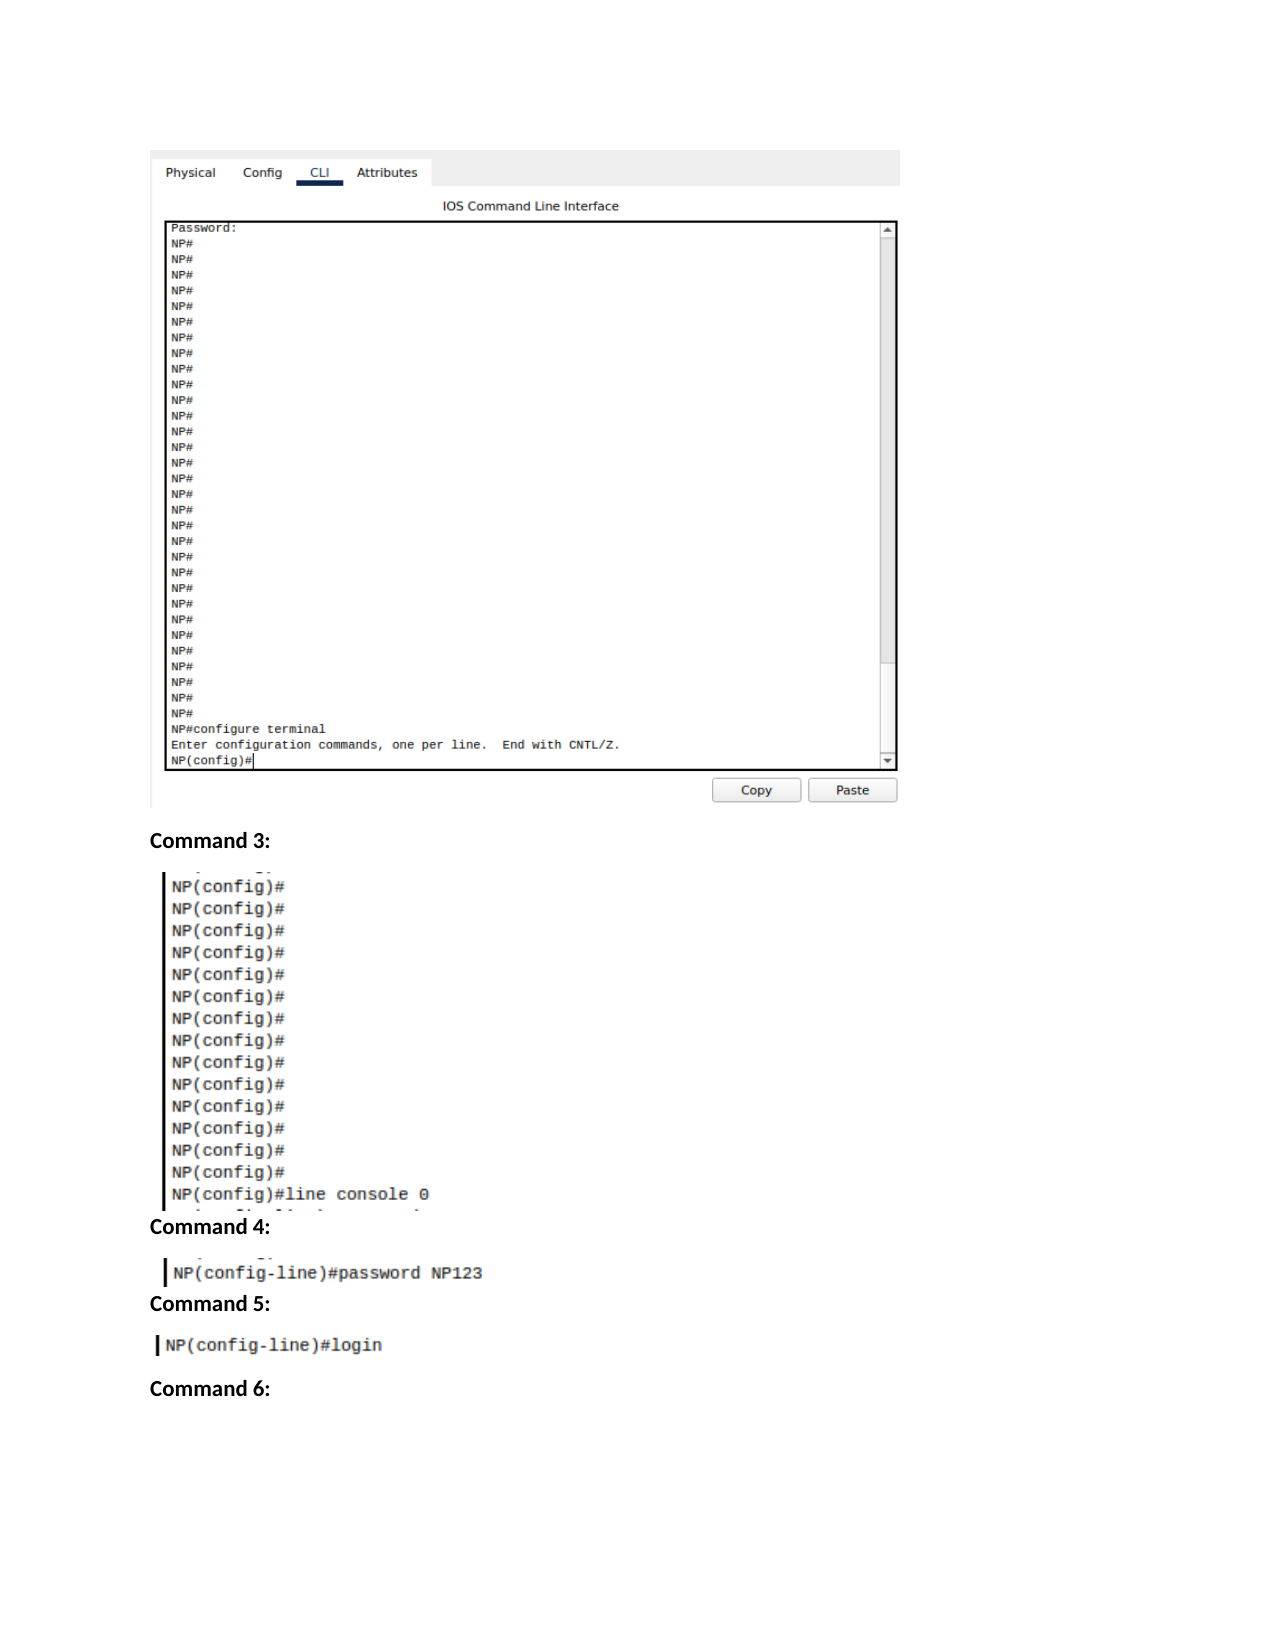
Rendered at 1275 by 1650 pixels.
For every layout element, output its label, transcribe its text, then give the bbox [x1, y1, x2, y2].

picture [150, 1258, 557, 1287]
text Command 5: [150, 1259, 1125, 1317]
text Command 4: [150, 873, 1125, 1240]
picture [150, 1335, 407, 1356]
picture [150, 872, 561, 1211]
picture [150, 150, 901, 808]
text Command 6: [150, 1374, 1125, 1402]
text Command 3: [150, 826, 1125, 854]
